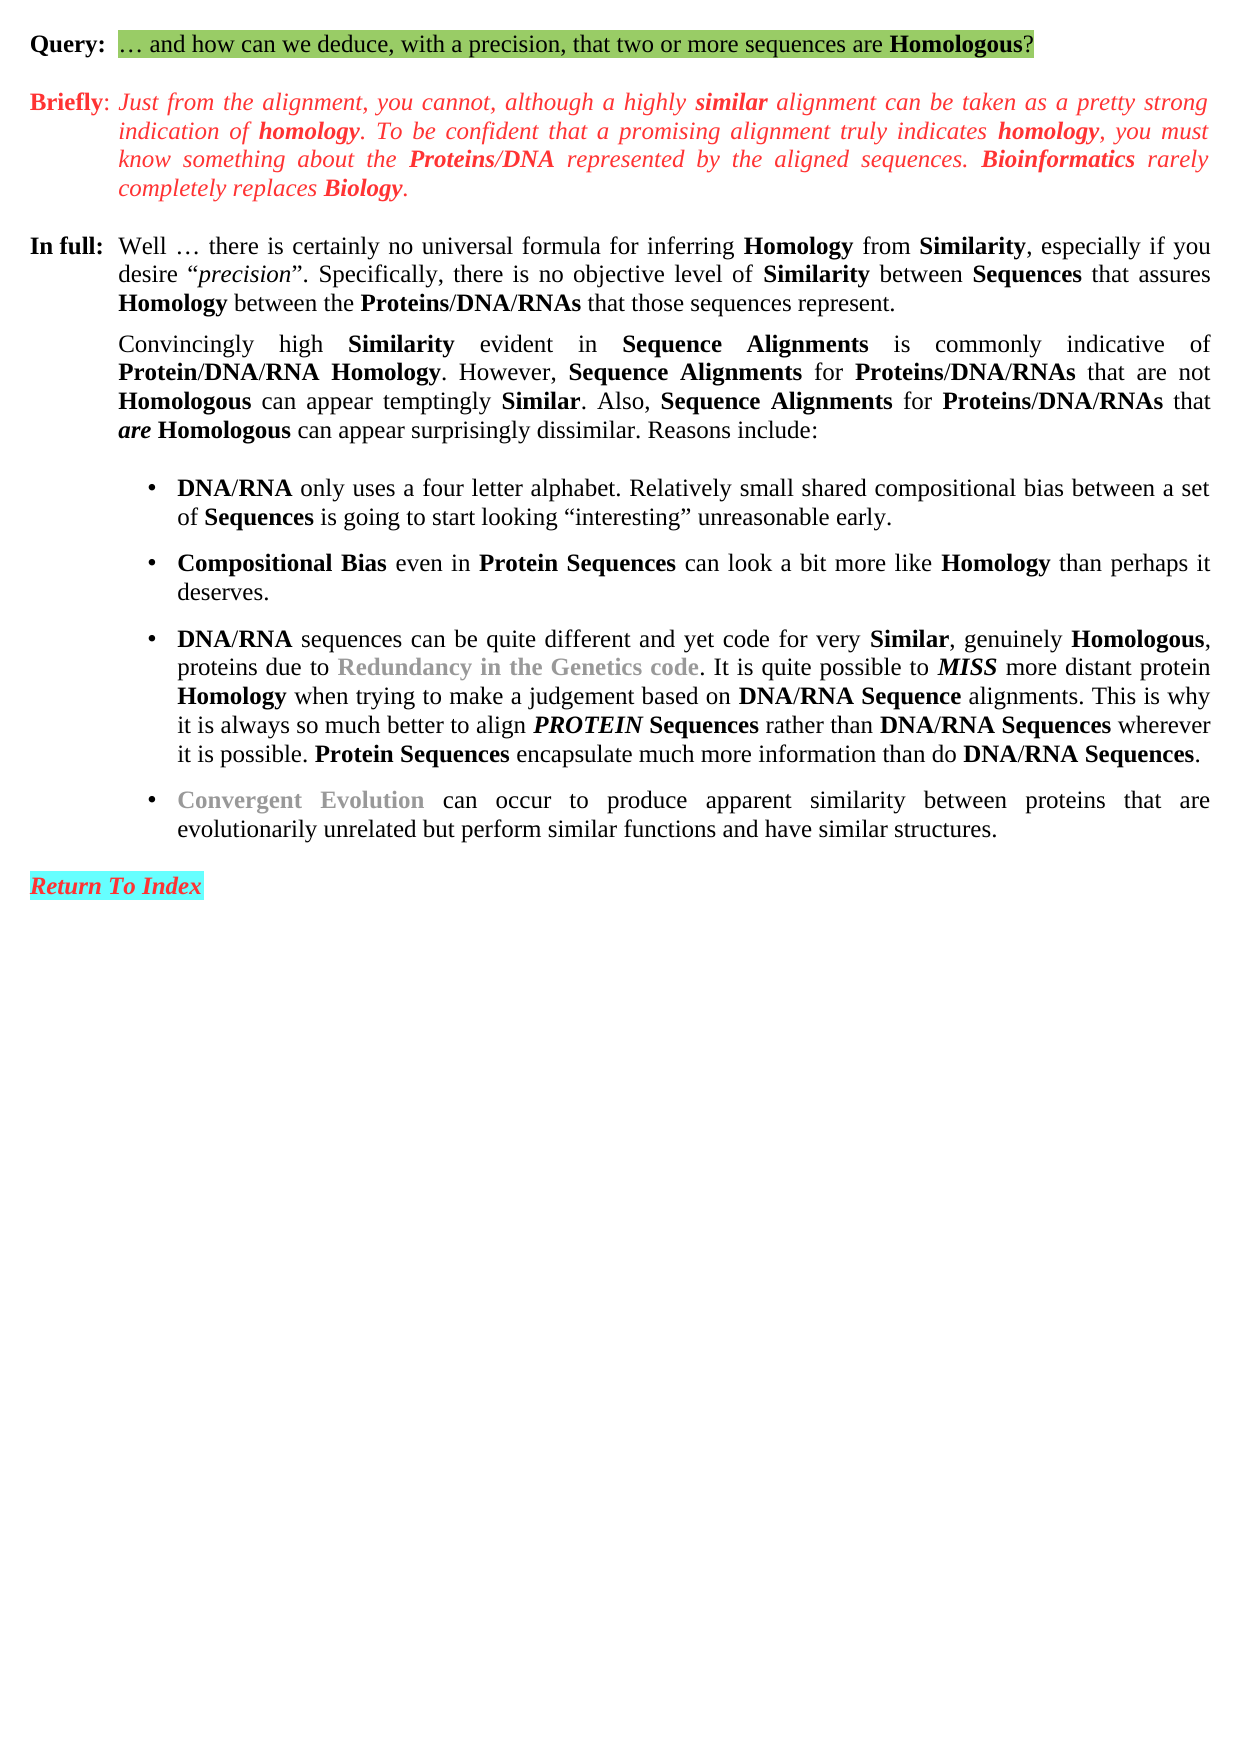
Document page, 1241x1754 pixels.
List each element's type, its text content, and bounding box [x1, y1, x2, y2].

text Briefly: Just from the alignment, you cannot, although a highly similar alignment can be taken as a pretty strong indication of homology. To be confident that a promising alignment truly indicates homology, you must know something about the Proteins/DNA represented by the aligned sequences. Bioinformatics rarely completely replaces Biology. [29, 87, 1211, 202]
list DNA/RNA only uses a four letter alphabet. Relatively small shared compositional bias between a set of Sequences is going to start looking “interesting” unreasonable early. [148, 473, 1211, 531]
text Query: … and how can we deduce, with a precision, that two or more sequences are Homologous? [29, 29, 1211, 58]
list Compositional Bias even in Protein Sequences can look a bit more like Homology than perhaps it deserves. [148, 548, 1211, 606]
text In full: Well … there is certainly no universal formula for inferring Homology from Similarity, especially if you desire “precision”. Specifically, there is no objective level of Similarity between Sequences that assures Homology between the Proteins/DNA/RNAs that those sequences represent. [29, 231, 1211, 317]
text Return To Index [29, 871, 1211, 900]
text Convincingly high Similarity evident in Sequence Alignments is commonly indicative of Protein/DNA/RNA Homology. However, Sequence Alignments for Proteins/DNA/RNAs that are not Homologous can appear temptingly Similar. Also, Sequence Alignments for Proteins/DNA/RNAs that are Homologous can appear surprisingly dissimilar. Reasons include: [29, 329, 1211, 444]
list Convergent Evolution can occur to produce apparent similarity between proteins that are evolutionarily unrelated but perform similar functions and have similar structures. [148, 785, 1211, 843]
list DNA/RNA sequences can be quite different and yet code for very Similar, genuinely Homologous, proteins due to Redundancy in the Genetics code. It is quite possible to MISS more distant protein Homology when trying to make a judgement based on DNA/RNA Sequence alignments. This is why it is always so much better to align PROTEIN Sequences rather than DNA/RNA Sequences wherever it is possible. Protein Sequences encapsulate much more information than do DNA/RNA Sequences. [148, 624, 1211, 767]
